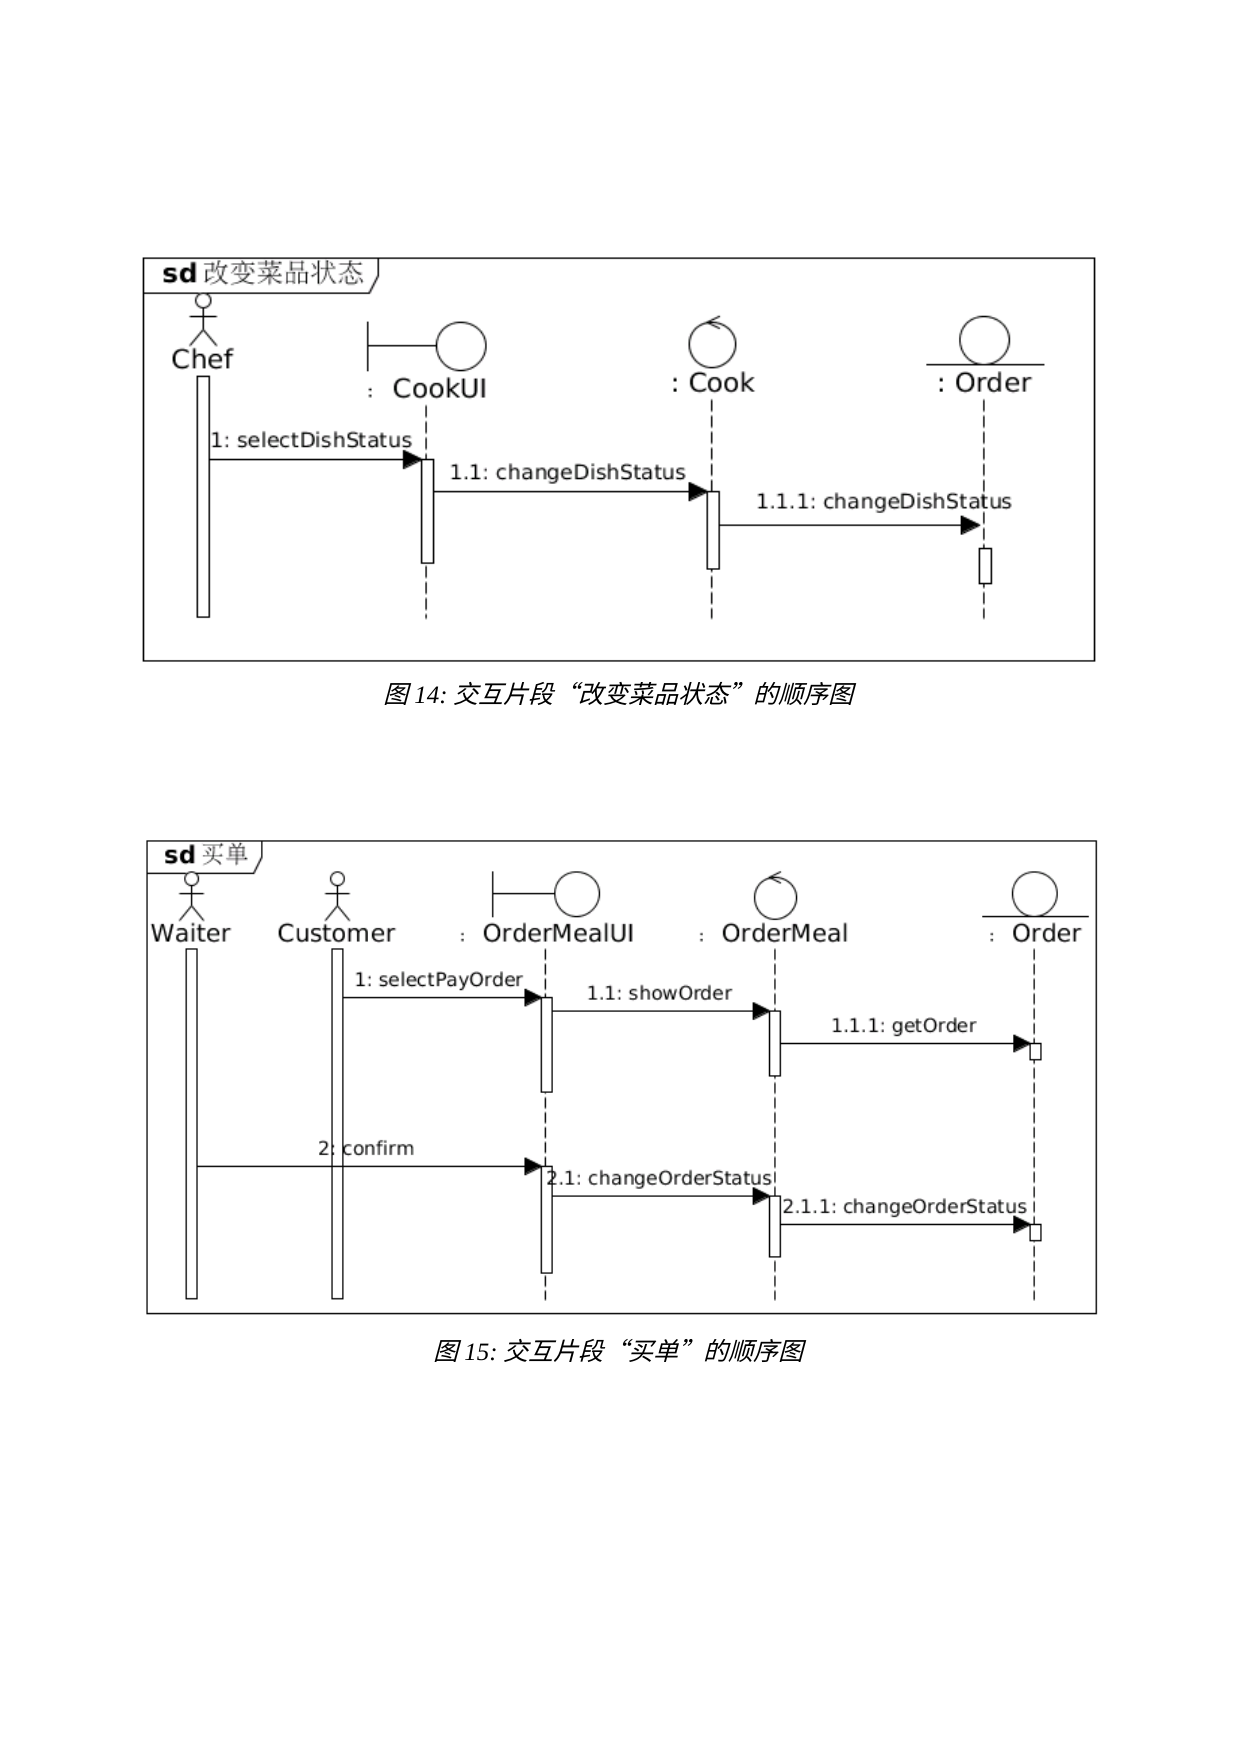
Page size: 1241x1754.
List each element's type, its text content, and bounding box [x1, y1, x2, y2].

text 图 15: 交互片段“买单”的顺序图 [118, 831, 1122, 1368]
picture [131, 246, 1109, 675]
text 图 14: 交互片段“改变菜品状态”的顺序图 [118, 247, 1122, 711]
picture [129, 831, 1112, 1332]
